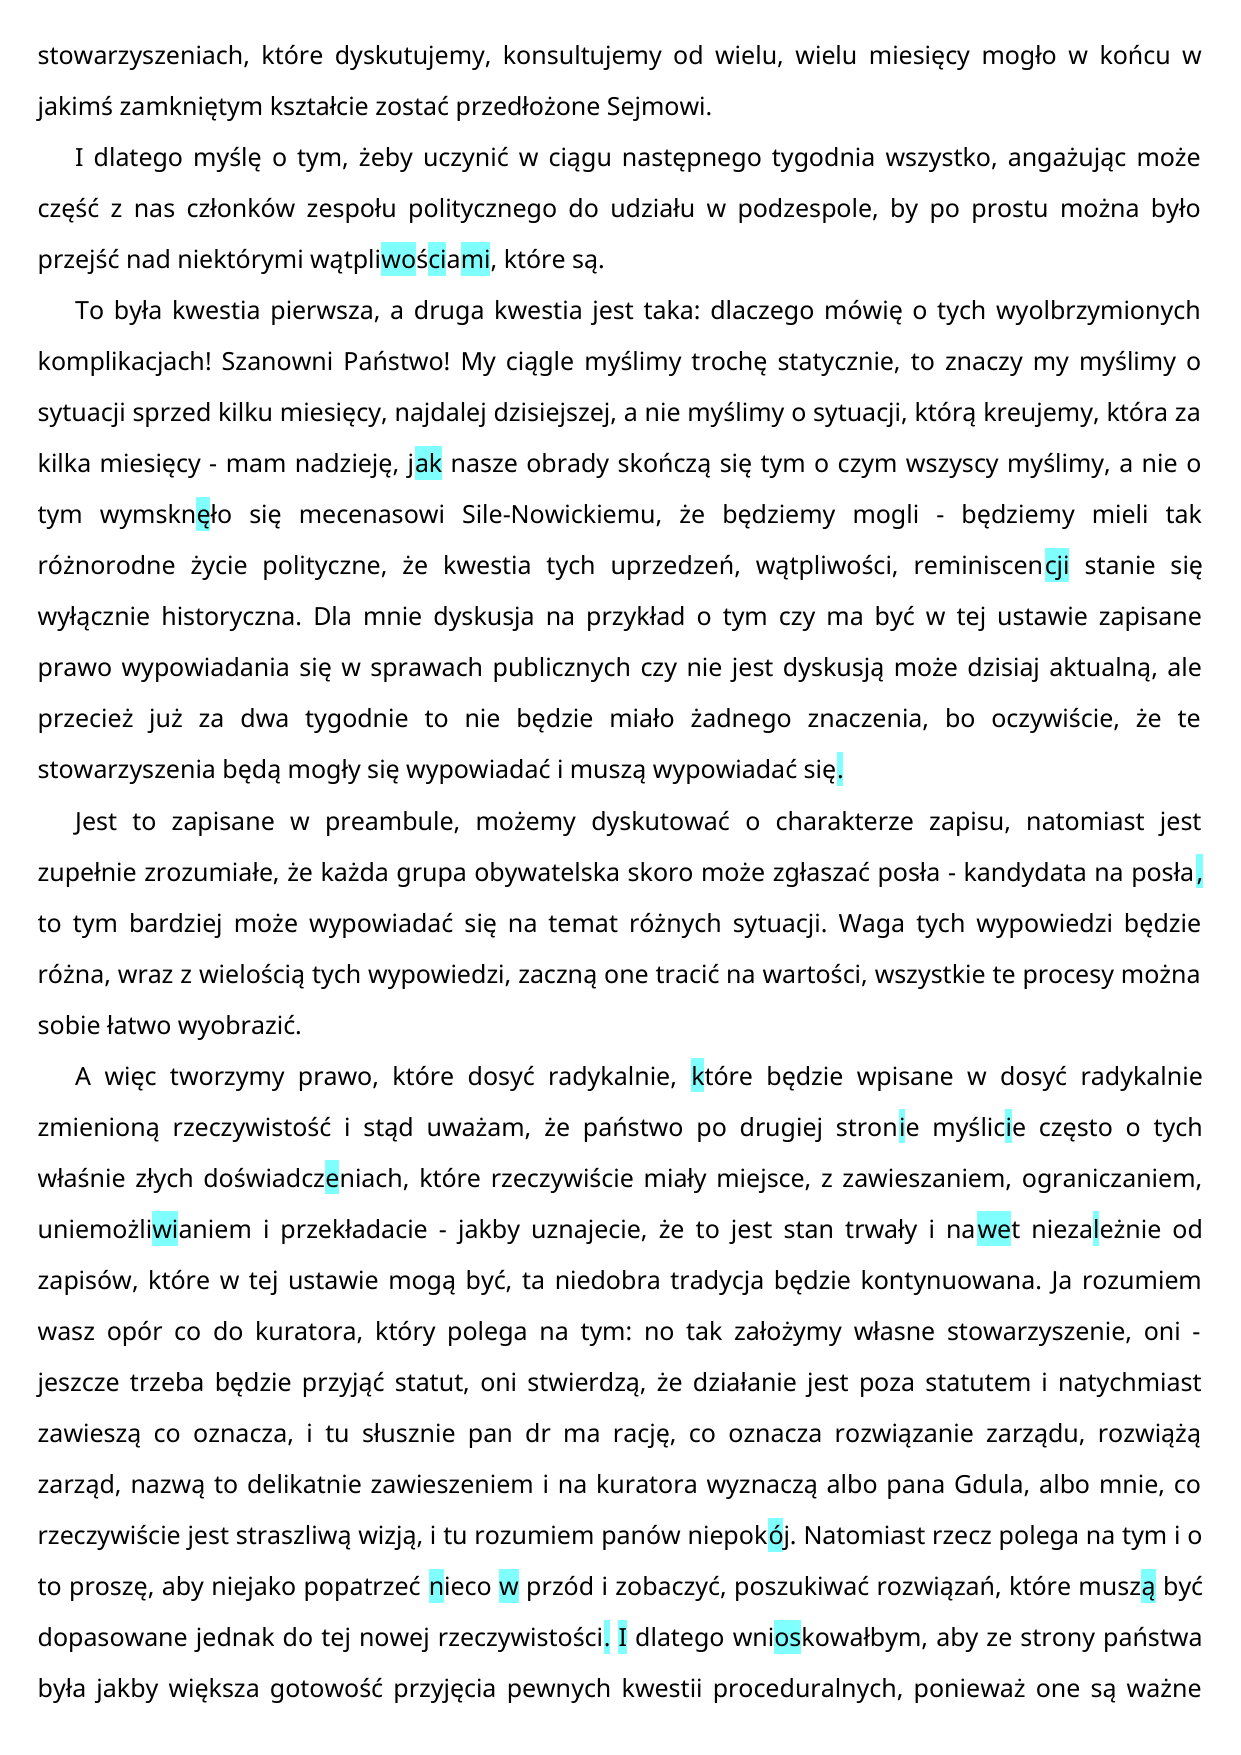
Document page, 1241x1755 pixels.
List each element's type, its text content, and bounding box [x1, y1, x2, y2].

text stowarzyszeniach, które dyskutujemy, konsultujemy od wielu, wielu miesięcy mogło w końcu w jakimś zamkniętym kształcie zostać przedłożone Sejmowi. [37, 37, 1203, 123]
text I dlatego myślę o tym, żeby uczynić w ciągu następnego tygodnia wszystko, angażując może część z nas członków zespołu politycznego do udziału w podzespole, by po prostu można było przejść nad niektórymi wątpliwościami, które są. [37, 139, 1203, 276]
text To była kwestia pierwsza, a druga kwestia jest taka: dlaczego mówię o tych wyolbrzymionych komplikacjach! Szanowni Państwo! My ciągle myślimy trochę statycznie, to znaczy my myślimy o sytuacji sprzed kilku miesięcy, najdalej dzisiejszej, a nie myślimy o sytuacji, którą kreujemy, która za kilka miesięcy - mam nadzieję, jak nasze obrady skończą się tym o czym wszyscy myślimy, a nie o tym wymsknęło się mecenasowi Sile-Nowickiemu, że będziemy mogli - będziemy mieli tak różnorodne życie polityczne, że kwestia tych uprzedzeń, wątpliwości, reminiscencji stanie się wyłącznie historyczna. Dla mnie dyskusja na przykład o tym czy ma być w tej ustawie zapisane prawo wypowiadania się w sprawach publicznych czy nie jest dyskusją może dzisiaj aktualną, ale przecież już za dwa tygodnie to nie będzie miało żadnego znaczenia, bo oczywiście, że te stowarzyszenia będą mogły się wypowiadać i muszą wypowiadać się. [37, 293, 1203, 786]
text A więc tworzymy prawo, które dosyć radykalnie, które będzie wpisane w dosyć radykalnie zmienioną rzeczywistość i stąd uważam, że państwo po drugiej stronie myślicie często o tych właśnie złych doświadczeniach, które rzeczywiście miały miejsce, z zawieszaniem, ograniczaniem, uniemożliwianiem i przekładacie - jakby uznajecie, że to jest stan trwały i nawet niezależnie od zapisów, które w tej ustawie mogą być, ta niedobra tradycja będzie kontynuowana. Ja rozumiem wasz opór co do kuratora, który polega na tym: no tak założymy własne stowarzyszenie, oni - jeszcze trzeba będzie przyjąć statut, oni stwierdzą, że działanie jest poza statutem i natychmiast zawieszą co oznacza, i tu słusznie pan dr ma rację, co oznacza rozwiązanie zarządu, rozwiążą zarząd, nazwą to delikatnie zawieszeniem i na kuratora wyznaczą albo pana Gdula, albo mnie, co rzeczywiście jest straszliwą wizją, i tu rozumiem panów niepokój. Natomiast rzecz polega na tym i o to proszę, aby niejako popatrzeć nieco w przód i zobaczyć, poszukiwać rozwiązań, które muszą być dopasowane jednak do tej nowej rzeczywistości. I dlatego wnioskowałbym, aby ze strony państwa była jakby większa gotowość przyjęcia pewnych kwestii proceduralnych, ponieważ one są ważne [37, 1058, 1203, 1705]
text Jest to zapisane w preambule, możemy dyskutować o charakterze zapisu, natomiast jest zupełnie zrozumiałe, że każda grupa obywatelska skoro może zgłaszać posła - kandydata na posła, to tym bardziej może wypowiadać się na temat różnych sytuacji. Waga tych wypowiedzi będzie różna, wraz z wielością tych wypowiedzi, zaczną one tracić na wartości, wszystkie te procesy można sobie łatwo wyobrazić. [37, 803, 1203, 1041]
